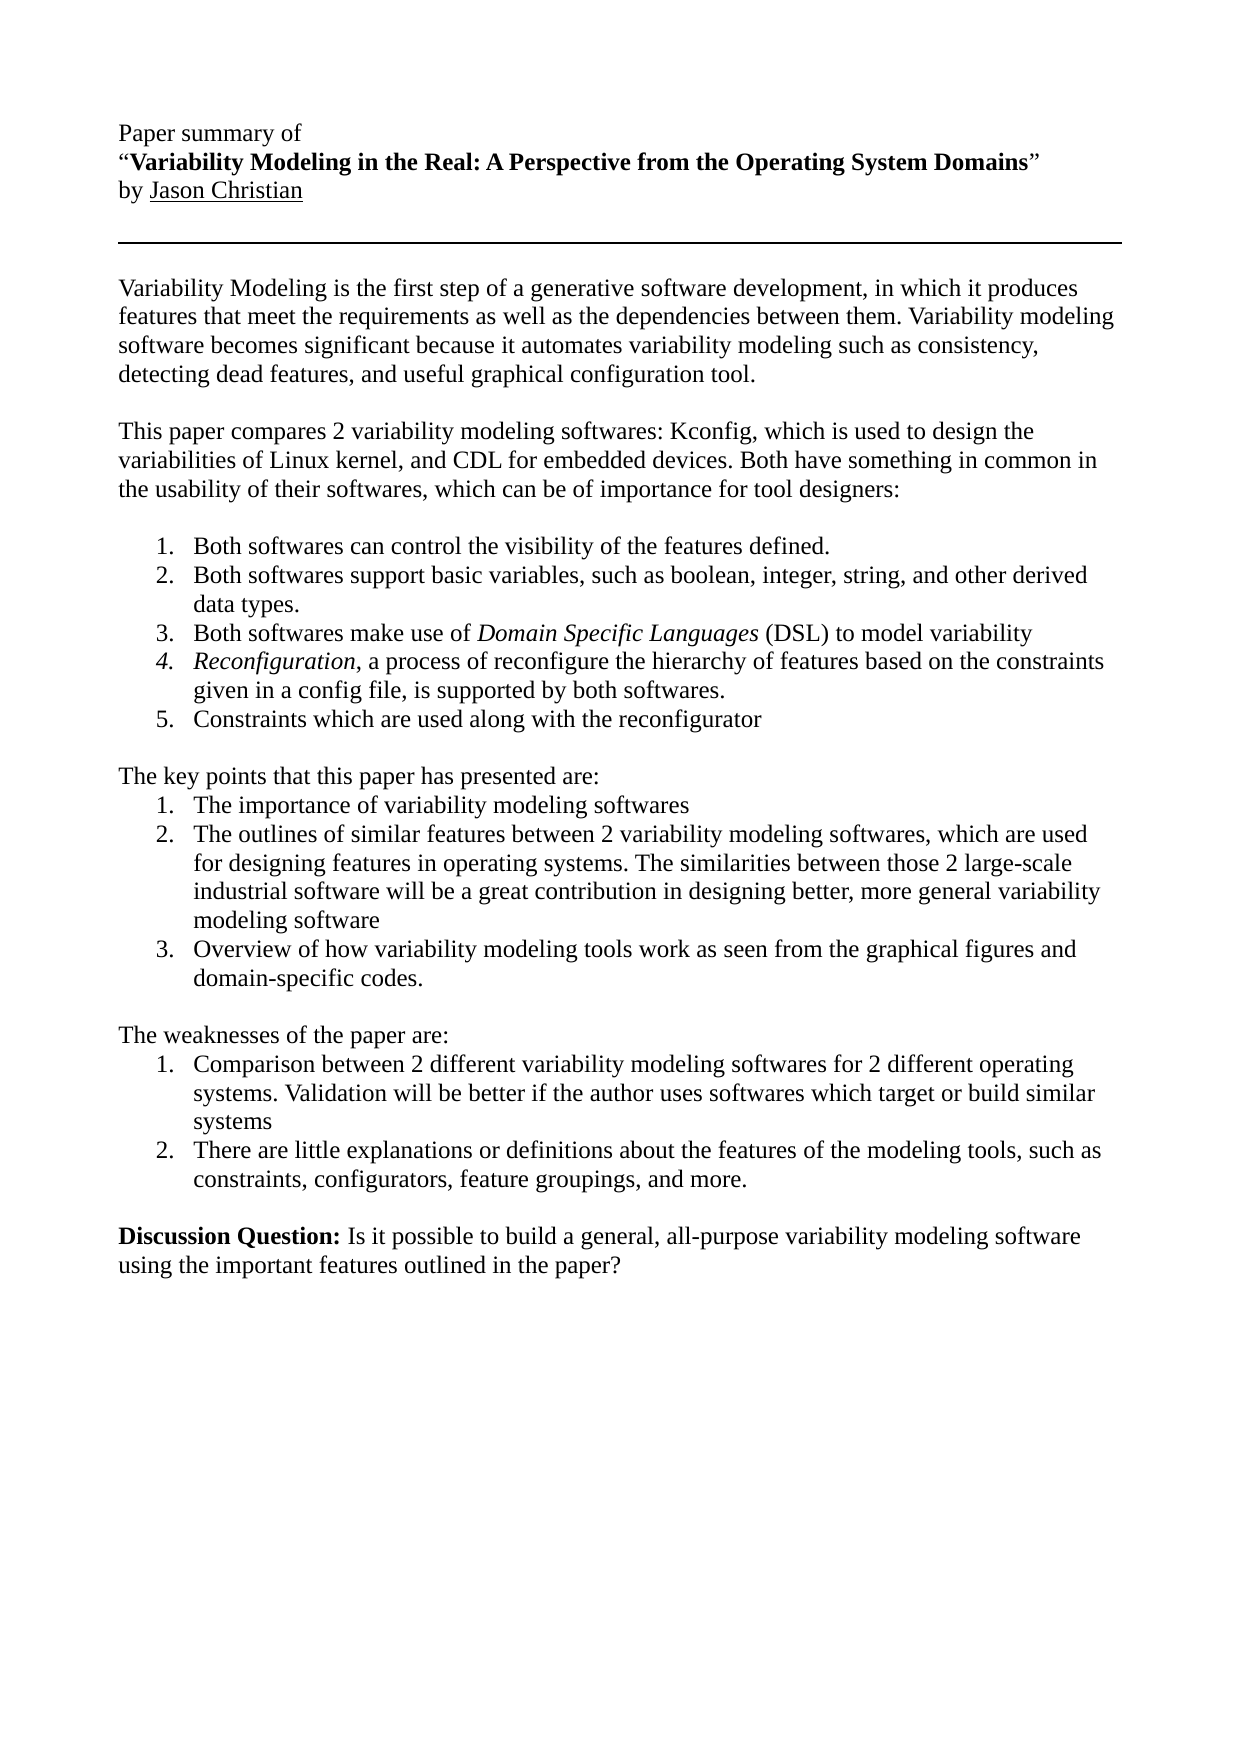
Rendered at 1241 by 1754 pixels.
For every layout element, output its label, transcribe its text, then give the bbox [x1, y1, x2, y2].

text Paper summary of [118, 118, 1122, 147]
text The weaknesses of the paper are: [118, 1020, 1122, 1049]
list The importance of variability modeling softwares [156, 790, 1122, 819]
list Both softwares can control the visibility of the features defined. [156, 531, 1122, 560]
text Variability Modeling is the first step of a generative software development, in which it produces features that meet the requirements as well as the dependencies between them. Variability modeling software becomes significant because it automates variability modeling such as consistency, detecting dead features, and useful graphical configuration tool. [118, 273, 1122, 388]
list Both softwares make use of Domain Specific Languages (DSL) to model variability [156, 618, 1122, 646]
list There are little explanations or definitions about the features of the modeling tools, such as constraints, configurators, feature groupings, and more. [156, 1135, 1122, 1193]
list Overview of how variability modeling tools work as seen from the graphical figures and domain-specific codes. [156, 934, 1122, 991]
list Comparison between 2 different variability modeling softwares for 2 different operating systems. Validation will be better if the author uses softwares which target or build similar systems [156, 1049, 1122, 1135]
text Discussion Question: Is it possible to build a general, all-purpose variability modeling software using the important features outlined in the paper? [118, 1221, 1122, 1279]
text “Variability Modeling in the Real: A Perspective from the Operating System Domains” [118, 147, 1122, 176]
list Both softwares support basic variables, such as boolean, integer, string, and other derived data types. [156, 560, 1122, 618]
list Constraints which are used along with the reconfigurator [156, 704, 1122, 733]
text This paper compares 2 variability modeling softwares: Kconfig, which is used to design the variabilities of Linux kernel, and CDL for embedded devices. Both have something in common in the usability of their softwares, which can be of importance for tool designers: [118, 416, 1122, 503]
text by Jason Christian [118, 176, 1122, 204]
list Reconfiguration, a process of reconfigure the hierarchy of features based on the constraints given in a config file, is supported by both softwares. [156, 646, 1122, 704]
list The outlines of similar features between 2 variability modeling softwares, which are used for designing features in operating systems. The similarities between those 2 large-scale industrial software will be a great contribution in designing better, more general variability modeling software [156, 819, 1122, 934]
text The key points that this paper has presented are: [118, 761, 1122, 790]
